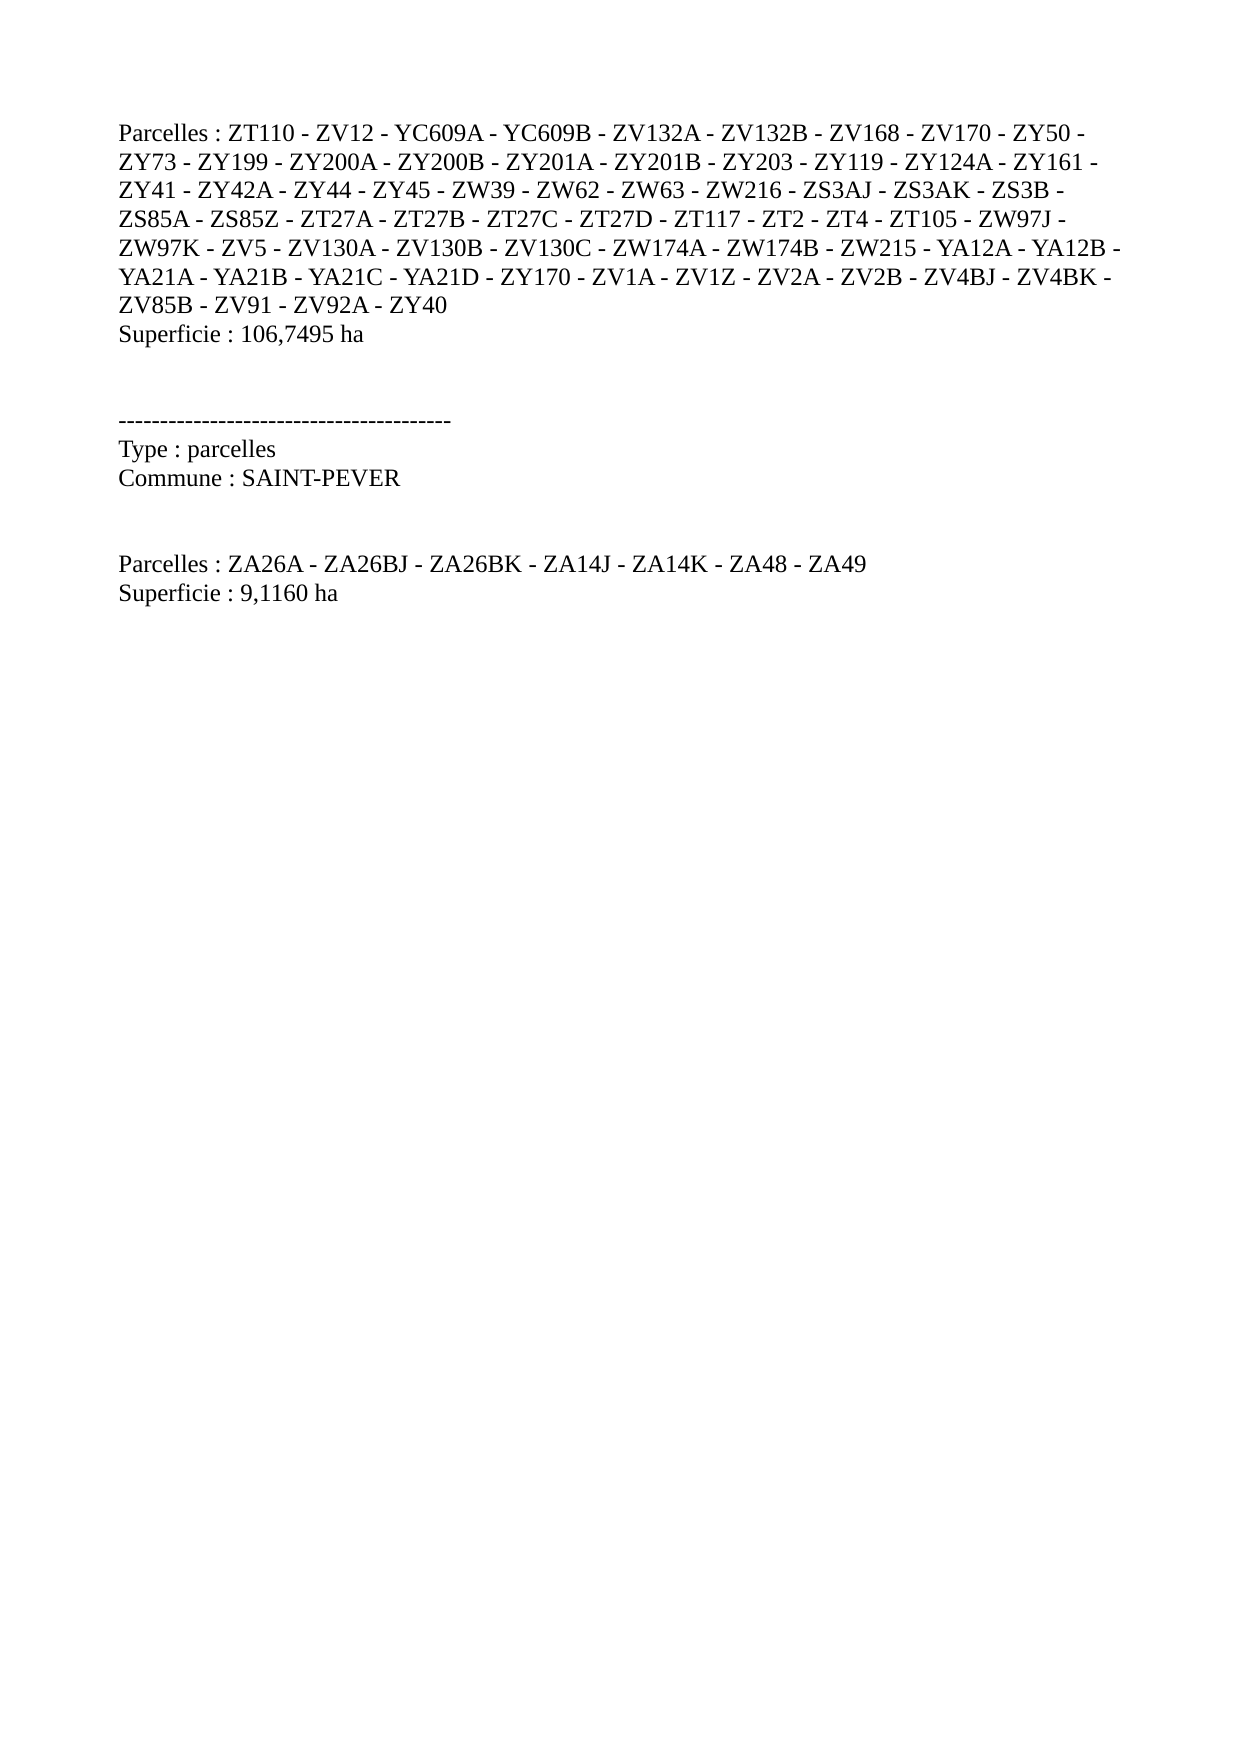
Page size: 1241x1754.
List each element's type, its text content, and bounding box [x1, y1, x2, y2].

text Parcelles : ZT110 - ZV12 - YC609A - YC609B - ZV132A - ZV132B - ZV168 - ZV170 - ZY50 - ZY73 - ZY199 - ZY200A - ZY200B - ZY201A - ZY201B - ZY203 - ZY119 - ZY124A - ZY161 - ZY41 - ZY42A - ZY44 - ZY45 - ZW39 - ZW62 - ZW63 - ZW216 - ZS3AJ - ZS3AK - ZS3B - ZS85A - ZS85Z - ZT27A - ZT27B - ZT27C - ZT27D - ZT117 - ZT2 - ZT4 - ZT105 - ZW97J - ZW97K - ZV5 - ZV130A - ZV130B - ZV130C - ZW174A - ZW174B - ZW215 - YA12A - YA12B - YA21A - YA21B - YA21C - YA21D - ZY170 - ZV1A - ZV1Z - ZV2A - ZV2B - ZV4BJ - ZV4BK - ZV85B - ZV91 - ZV92A - ZY40 [118, 118, 1122, 319]
text ---------------------------------------- [118, 406, 1122, 434]
text Commune : SAINT-PEVER [118, 463, 1122, 492]
text Superficie : 9,1160 ha [118, 578, 1122, 607]
text Parcelles : ZA26A - ZA26BJ - ZA26BK - ZA14J - ZA14K - ZA48 - ZA49 [118, 549, 1122, 578]
text Type : parcelles [118, 434, 1122, 463]
text Superficie : 106,7495 ha [118, 319, 1122, 348]
